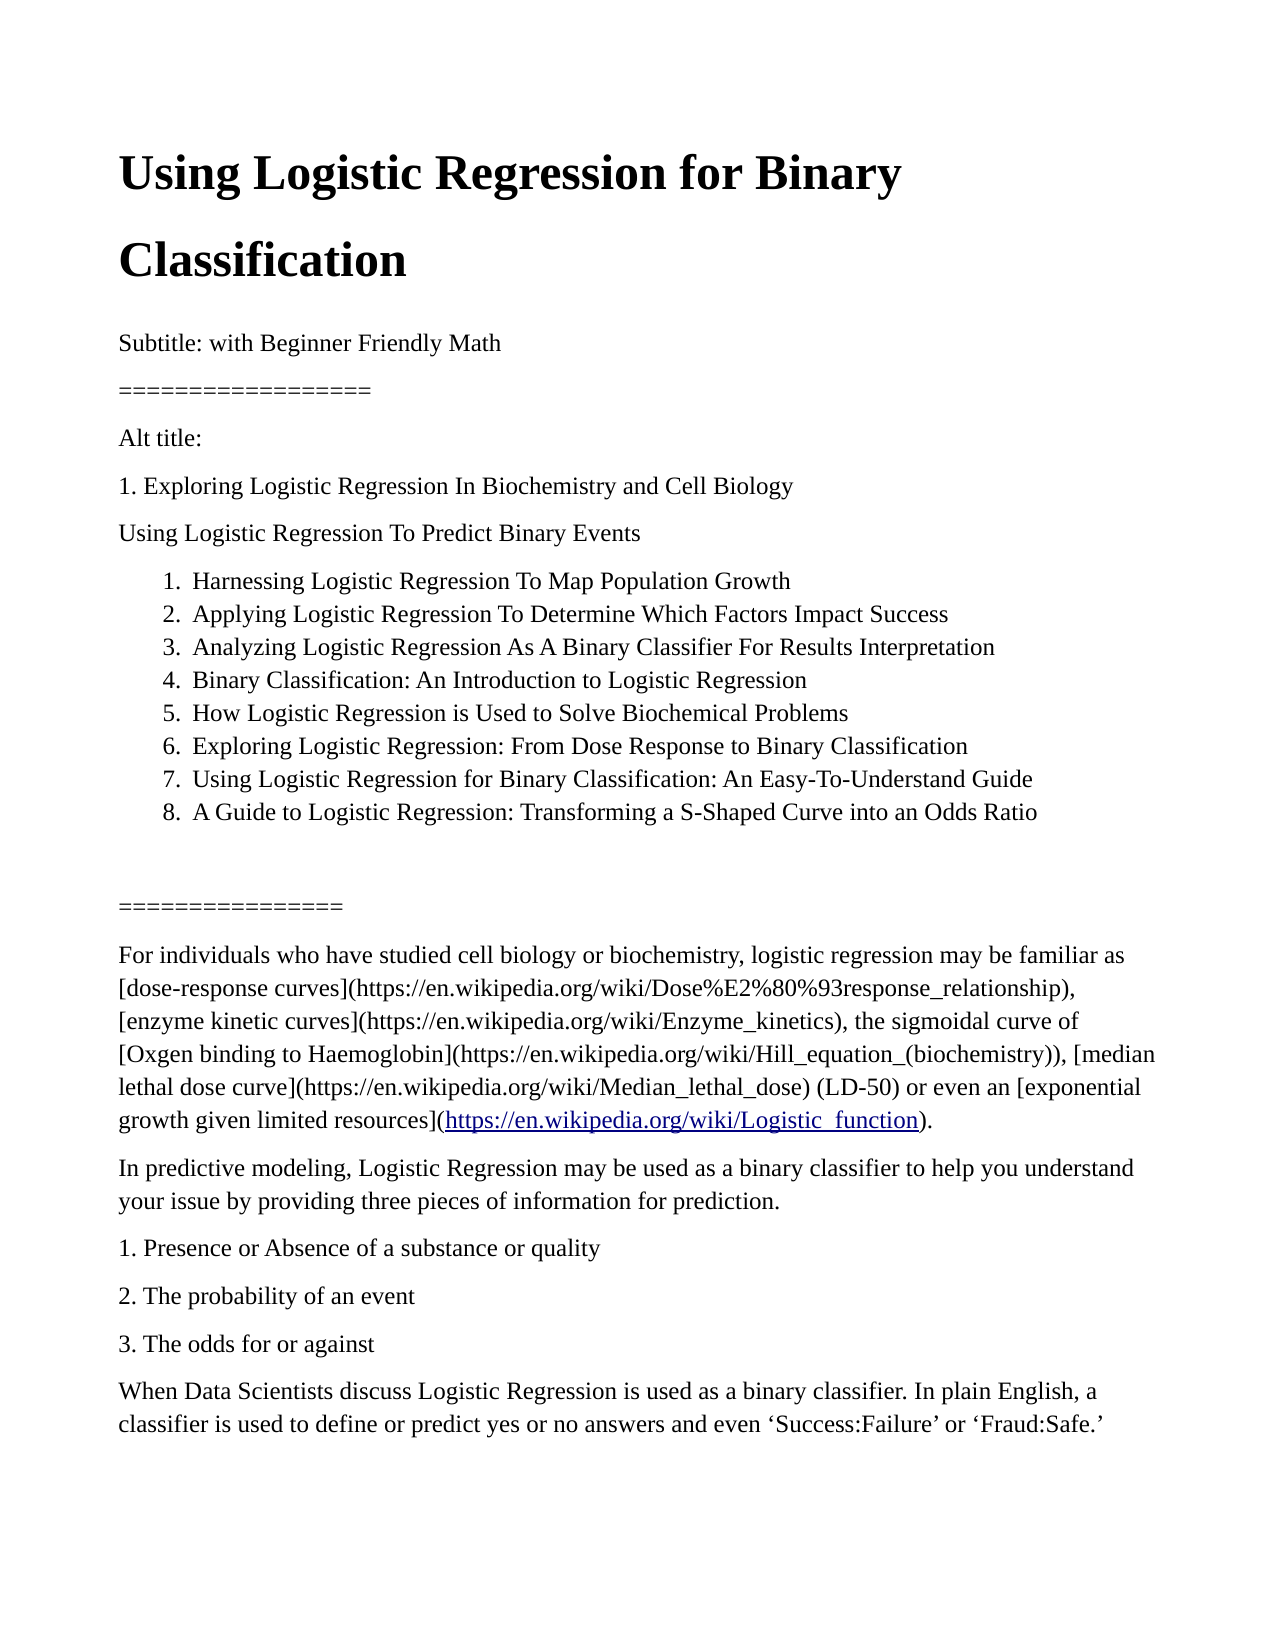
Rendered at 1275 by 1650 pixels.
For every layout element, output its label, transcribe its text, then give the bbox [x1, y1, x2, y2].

text When Data Scientists discuss Logistic Regression is used as a binary classifier. In plain English, a classifier is used to define or predict yes or no answers and even ‘Success:Failure’ or ‘Fraud:Safe.’ [118, 1376, 1157, 1438]
list Binary Classification: An Introduction to Logistic Regression [162, 665, 1157, 694]
list Exploring Logistic Regression: From Dose Response to Binary Classification [162, 731, 1157, 760]
text 1. Exploring Logistic Regression In Biochemistry and Cell Biology [118, 471, 1157, 500]
text Using Logistic Regression To Predict Binary Events [118, 518, 1157, 547]
text For individuals who have studied cell biology or biochemistry, logistic regression may be familiar as [dose-response curves](https://en.wikipedia.org/wiki/Dose%E2%80%93response_relationship), [enzyme kinetic curves](https://en.wikipedia.org/wiki/Enzyme_kinetics), the sigmoidal curve of [Oxgen binding to Haemoglobin](https://en.wikipedia.org/wiki/Hill_equation_(biochemistry)), [median lethal dose curve](https://en.wikipedia.org/wiki/Median_lethal_dose) (LD-50) or even an [exponential growth given limited resources](https://en.wikipedia.org/wiki/Logistic_function). [118, 940, 1157, 1134]
list Harnessing Logistic Regression To Map Population Growth [162, 566, 1157, 595]
subtitle Using Logistic Regression for Binary Classification [118, 143, 1157, 287]
text Subtitle: with Beginner Friendly Math [118, 328, 1157, 357]
list Applying Logistic Regression To Determine Which Factors Impact Success [162, 599, 1157, 628]
text In predictive modeling, Logistic Regression may be used as a binary classifier to help you understand your issue by providing three pieces of information for prediction. [118, 1153, 1157, 1214]
list A Guide to Logistic Regression: Transforming a S-Shaped Curve into an Odds Ratio [162, 797, 1157, 826]
text ================ [118, 892, 1157, 921]
text ================== [118, 376, 1157, 404]
text 2. The probability of an event [118, 1281, 1157, 1310]
list How Logistic Regression is Used to Solve Biochemical Problems [162, 698, 1157, 727]
text 3. The odds for or against [118, 1329, 1157, 1357]
list Using Logistic Regression for Binary Classification: An Easy-To-Understand Guide [162, 764, 1157, 793]
text Alt title: [118, 423, 1157, 452]
text 1. Presence or Absence of a substance or quality [118, 1233, 1157, 1262]
list Analyzing Logistic Regression As A Binary Classifier For Results Interpretation [162, 632, 1157, 661]
